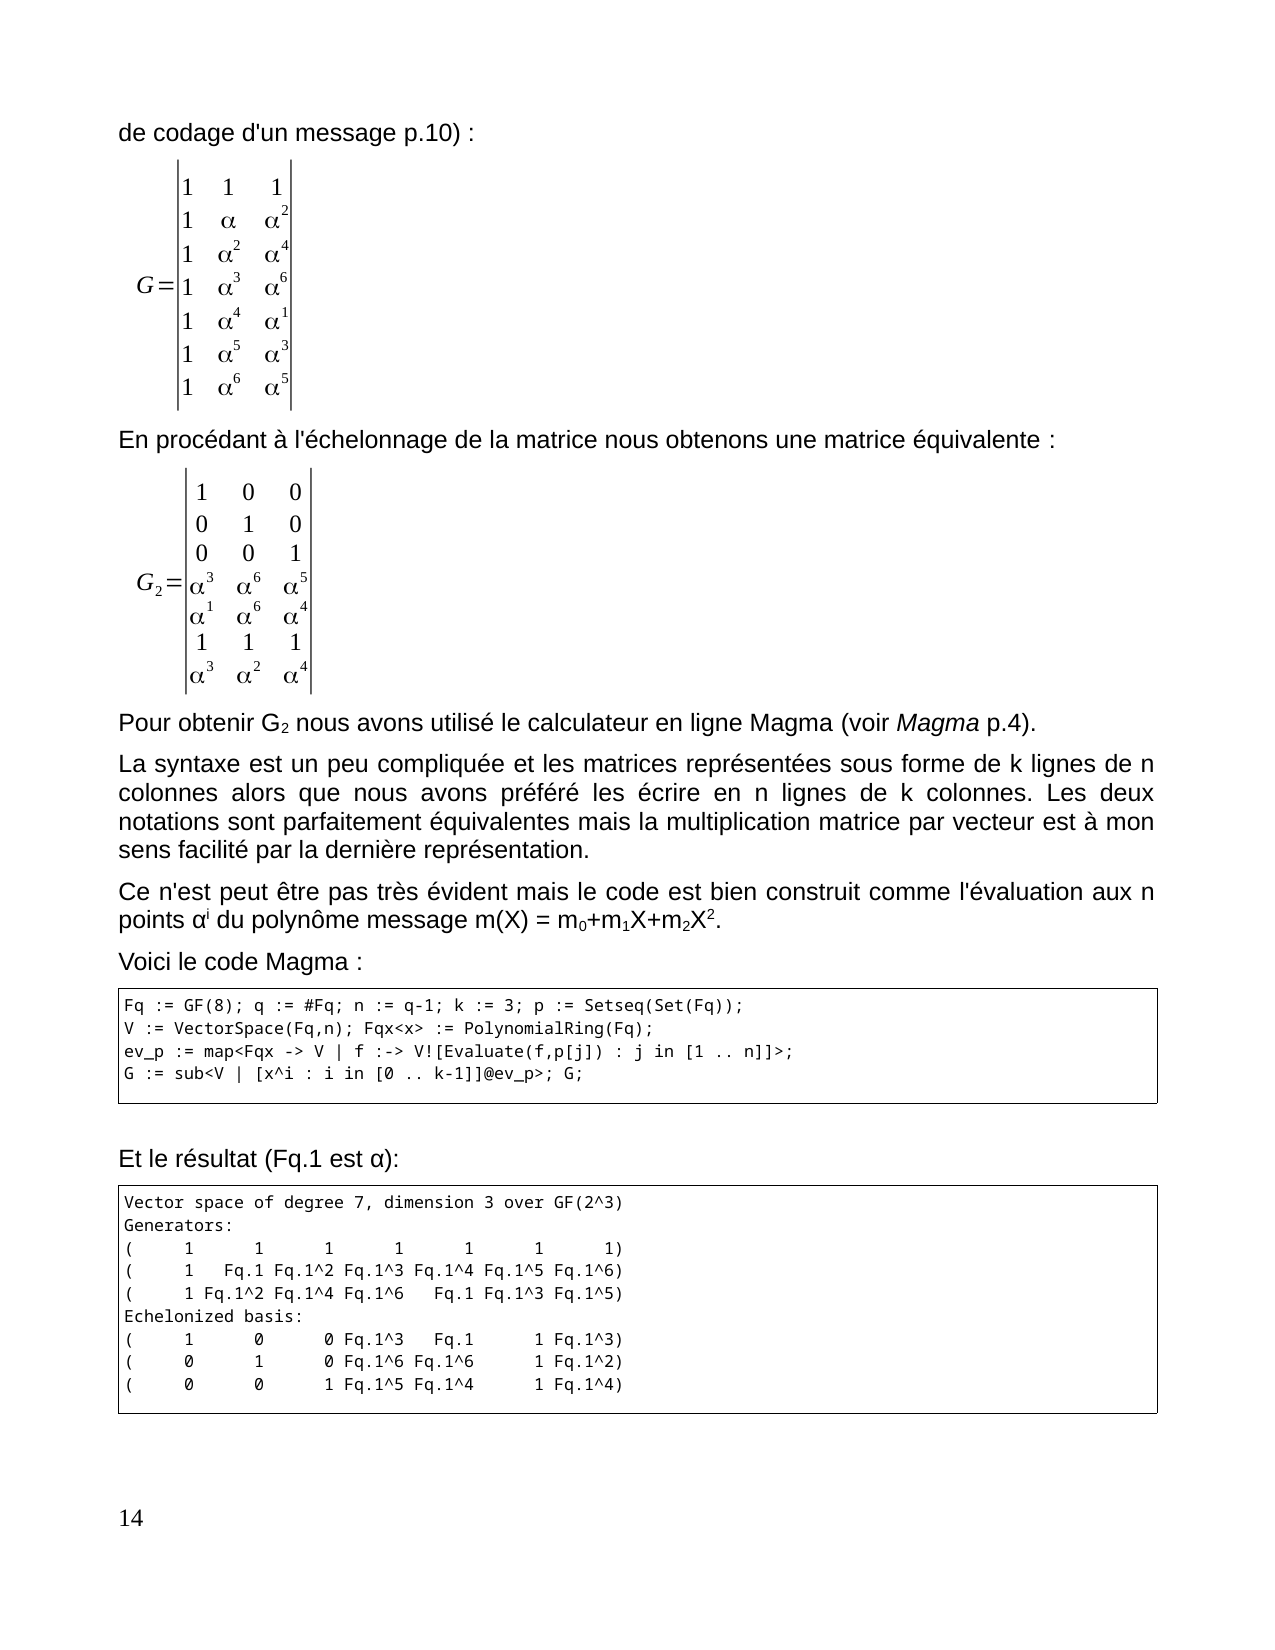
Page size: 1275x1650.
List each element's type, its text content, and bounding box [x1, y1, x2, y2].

text Ce n'est peut être pas très évident mais le code est bien construit comme l'évaluation aux n points αi du polynôme message m(X) = m0+m1X+m2X2. [118, 877, 1157, 934]
text Pour obtenir G2 nous avons utilisé le calculateur en ligne Magma (voir Magma p.4). [118, 708, 1157, 737]
text La syntaxe est un peu compliquée et les matrices représentées sous forme de k lignes de n colonnes alors que nous avons préféré les écrire en n lignes de k colonnes. Les deux notations sont parfaitement équivalentes mais la multiplication matrice par vecteur est à mon sens facilité par la dernière représentation. [118, 749, 1157, 864]
table_header Fq := GF(8); q := #Fq; n := q-1; k := 3; p := Setseq(Set(Fq)); V := VectorSpace(Fq,n); Fqx<x> := PolynomialRing(Fq); ev_p := map<Fqx -> V | f :-> V![Evaluate(f,p[j]) : j in [1 .. n]]>; G := sub<V | [x^i : i in [0 .. k-1]]@ev_p>; G; [119, 989, 1157, 1102]
text Et le résultat (Fq.1 est α): [118, 1144, 1157, 1172]
table_header Vector space of degree 7, dimension 3 over GF(2^3) Generators: ( 1 1 1 1 1 1 1) ( 1 Fq.1 Fq.1^2 Fq.1^3 Fq.1^4 Fq.1^5 Fq.1^6) ( 1 Fq.1^2 Fq.1^4 Fq.1^6 Fq.1 Fq.1^3 Fq.1^5) Echelonized basis: ( 1 0 0 Fq.1^3 Fq.1 1 Fq.1^3) ( 0 1 0 Fq.1^6 Fq.1^6 1 Fq.1^2) ( 0 0 1 Fq.1^5 Fq.1^4 1 Fq.1^4) [119, 1186, 1157, 1413]
text de codage d'un message p.10) : [118, 118, 1157, 147]
text Voici le code Magma : [118, 947, 1157, 976]
text En procédant à l'échelonnage de la matrice nous obtenons une matrice équivalente : [118, 425, 1157, 454]
